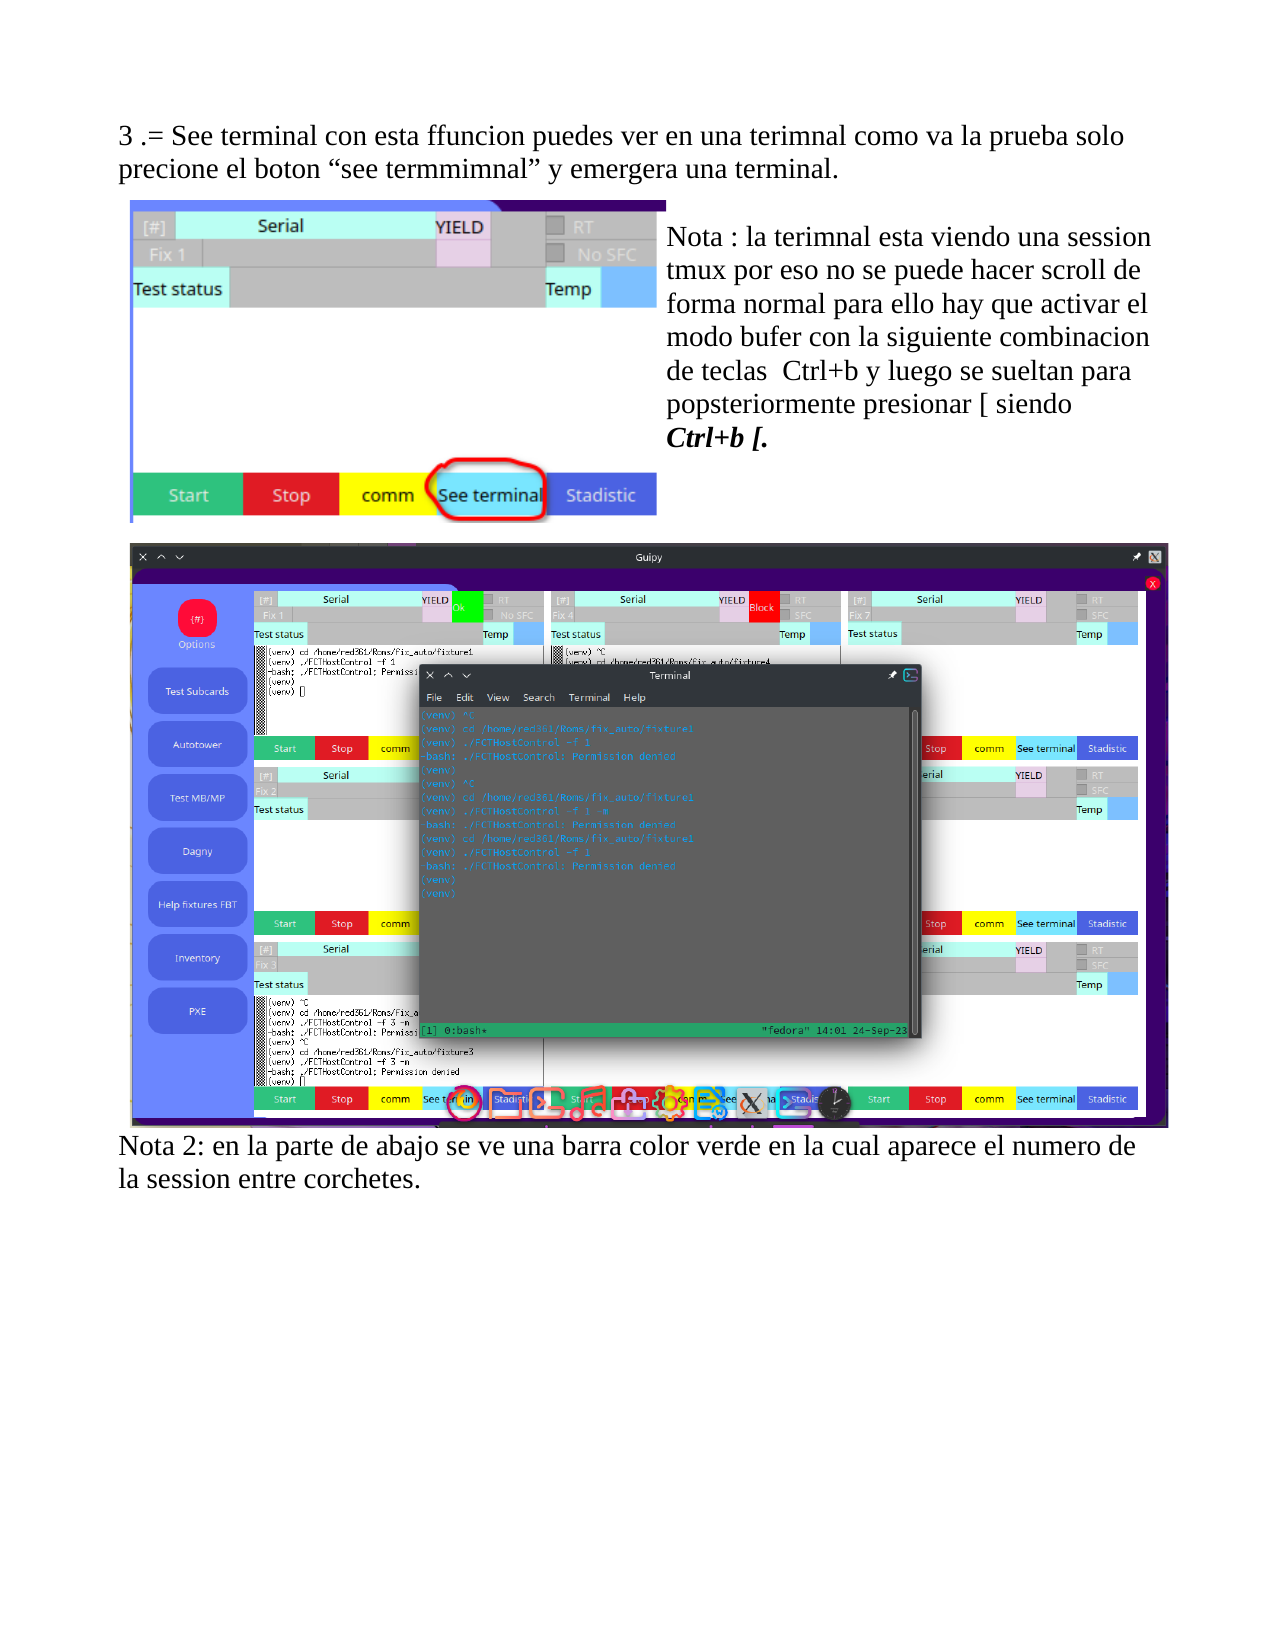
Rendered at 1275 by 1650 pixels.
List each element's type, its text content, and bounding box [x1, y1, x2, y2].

picture [129, 200, 317, 523]
text Nota : la terimnal esta viendo una session tmux por eso no se puede hacer scroll de forma normal para ello hay que activar el modo bufer con la siguiente combinacion de teclas Ctrl+b y luego se sueltan para popsteriormente presionar [ siendo Ctrl+b [. [317, 219, 1157, 453]
text 3 .= See terminal con esta ffuncion puedes ver en una terimnal como va la prueba solo precione el boton “see termmimnal” y emergera una terminal. [118, 118, 1157, 185]
text Nota 2: en la parte de abajo se ve una barra color verde en la cual aparece el numero de la session entre corchetes. [118, 521, 1157, 1195]
picture [129, 543, 1169, 1128]
